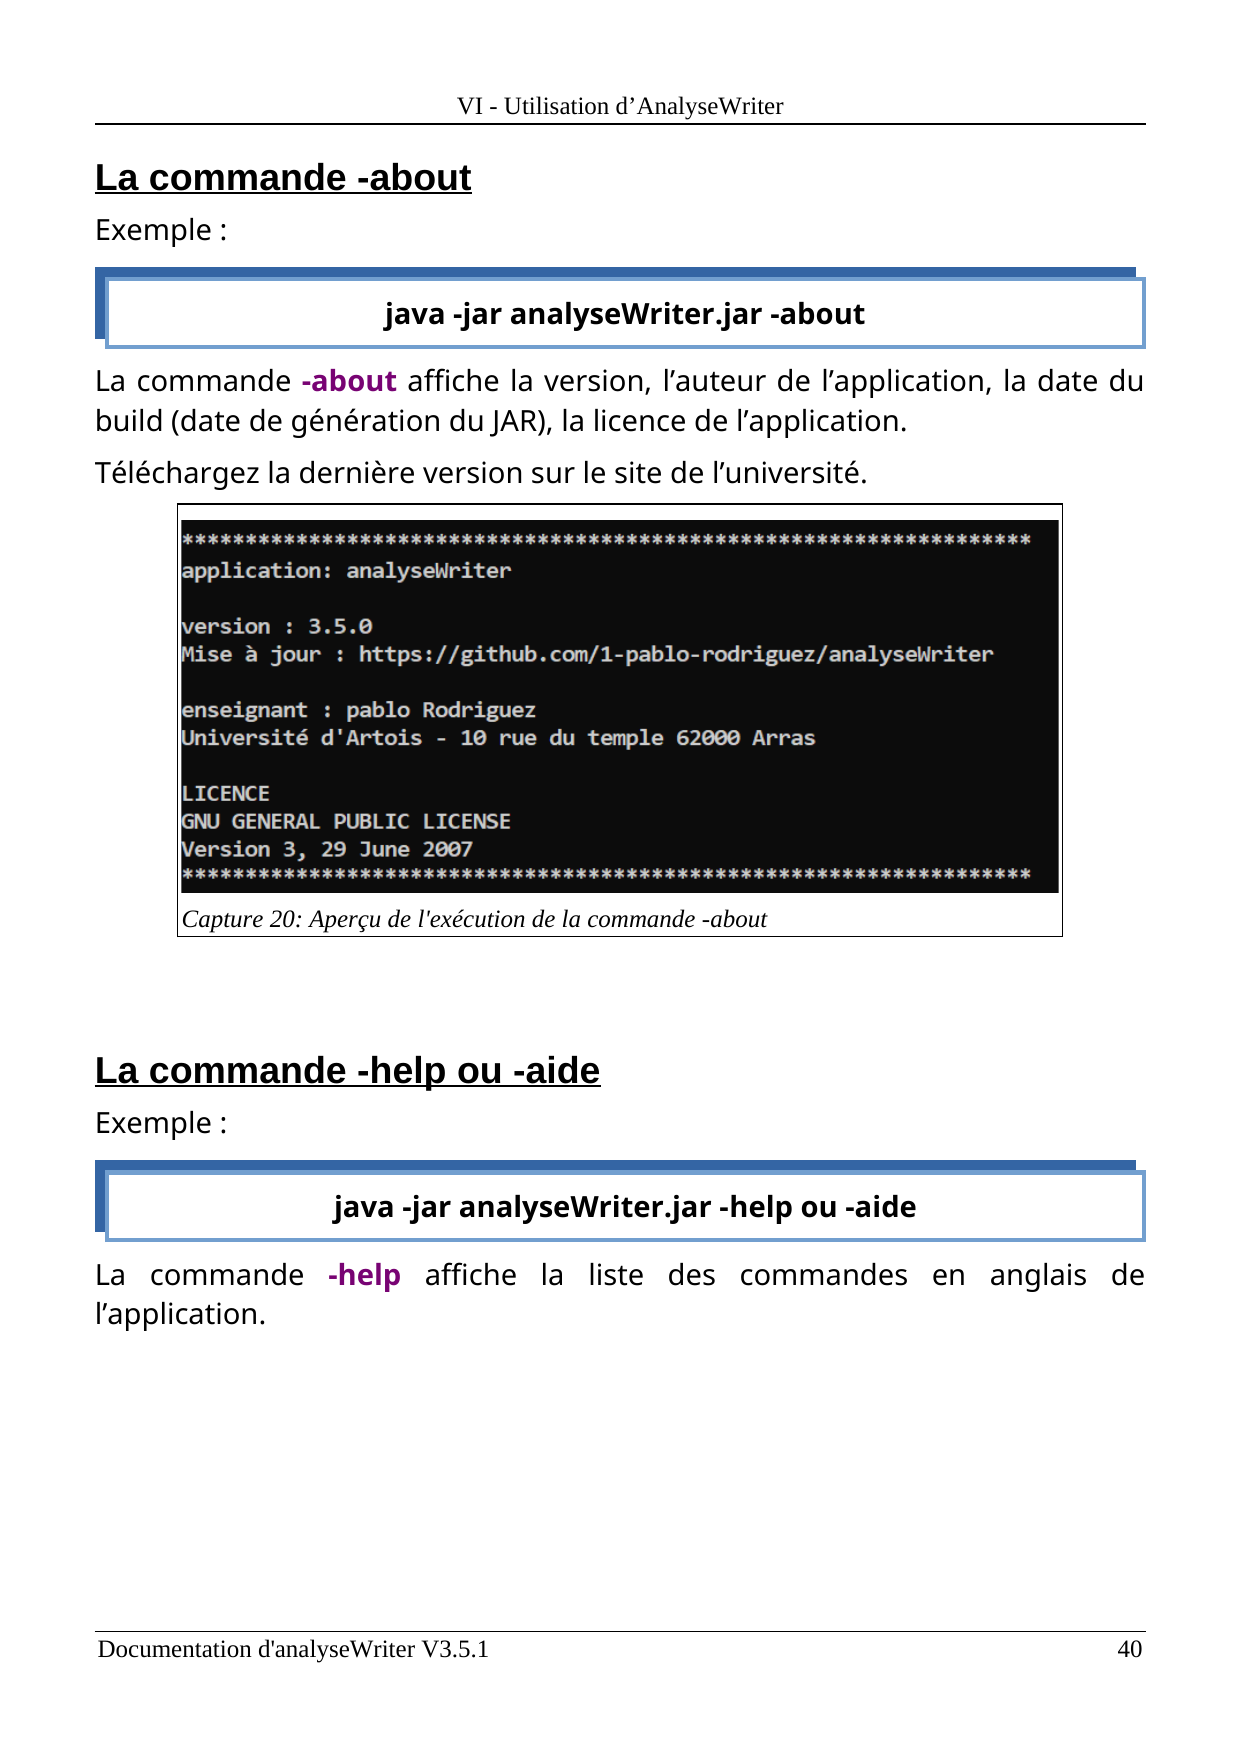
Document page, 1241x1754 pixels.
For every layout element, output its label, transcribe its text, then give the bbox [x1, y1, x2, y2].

text java -jar analyseWriter.jar -about [109, 281, 1142, 345]
text [178, 505, 1062, 936]
text java -jar analyseWriter.jar -help ou -aide [109, 1175, 1142, 1238]
text La commande -about affiche la version, l’auteur de l’application, la date du build (date de génération du JAR), la licence de l’application. [94, 361, 1146, 440]
text Exemple : [94, 1103, 1146, 1142]
subtitle La commande -help ou -aide [94, 1048, 1146, 1091]
text La commande -help affiche la liste des commandes en anglais de l’application. [94, 1254, 1146, 1333]
text Téléchargez la dernière version sur le site de l’université. [94, 452, 1146, 492]
text Exemple : [94, 209, 1146, 249]
subtitle La commande -about [94, 155, 1146, 198]
text Capture 20: Aperçu de l'exécution de la commande -about [181, 893, 1059, 933]
